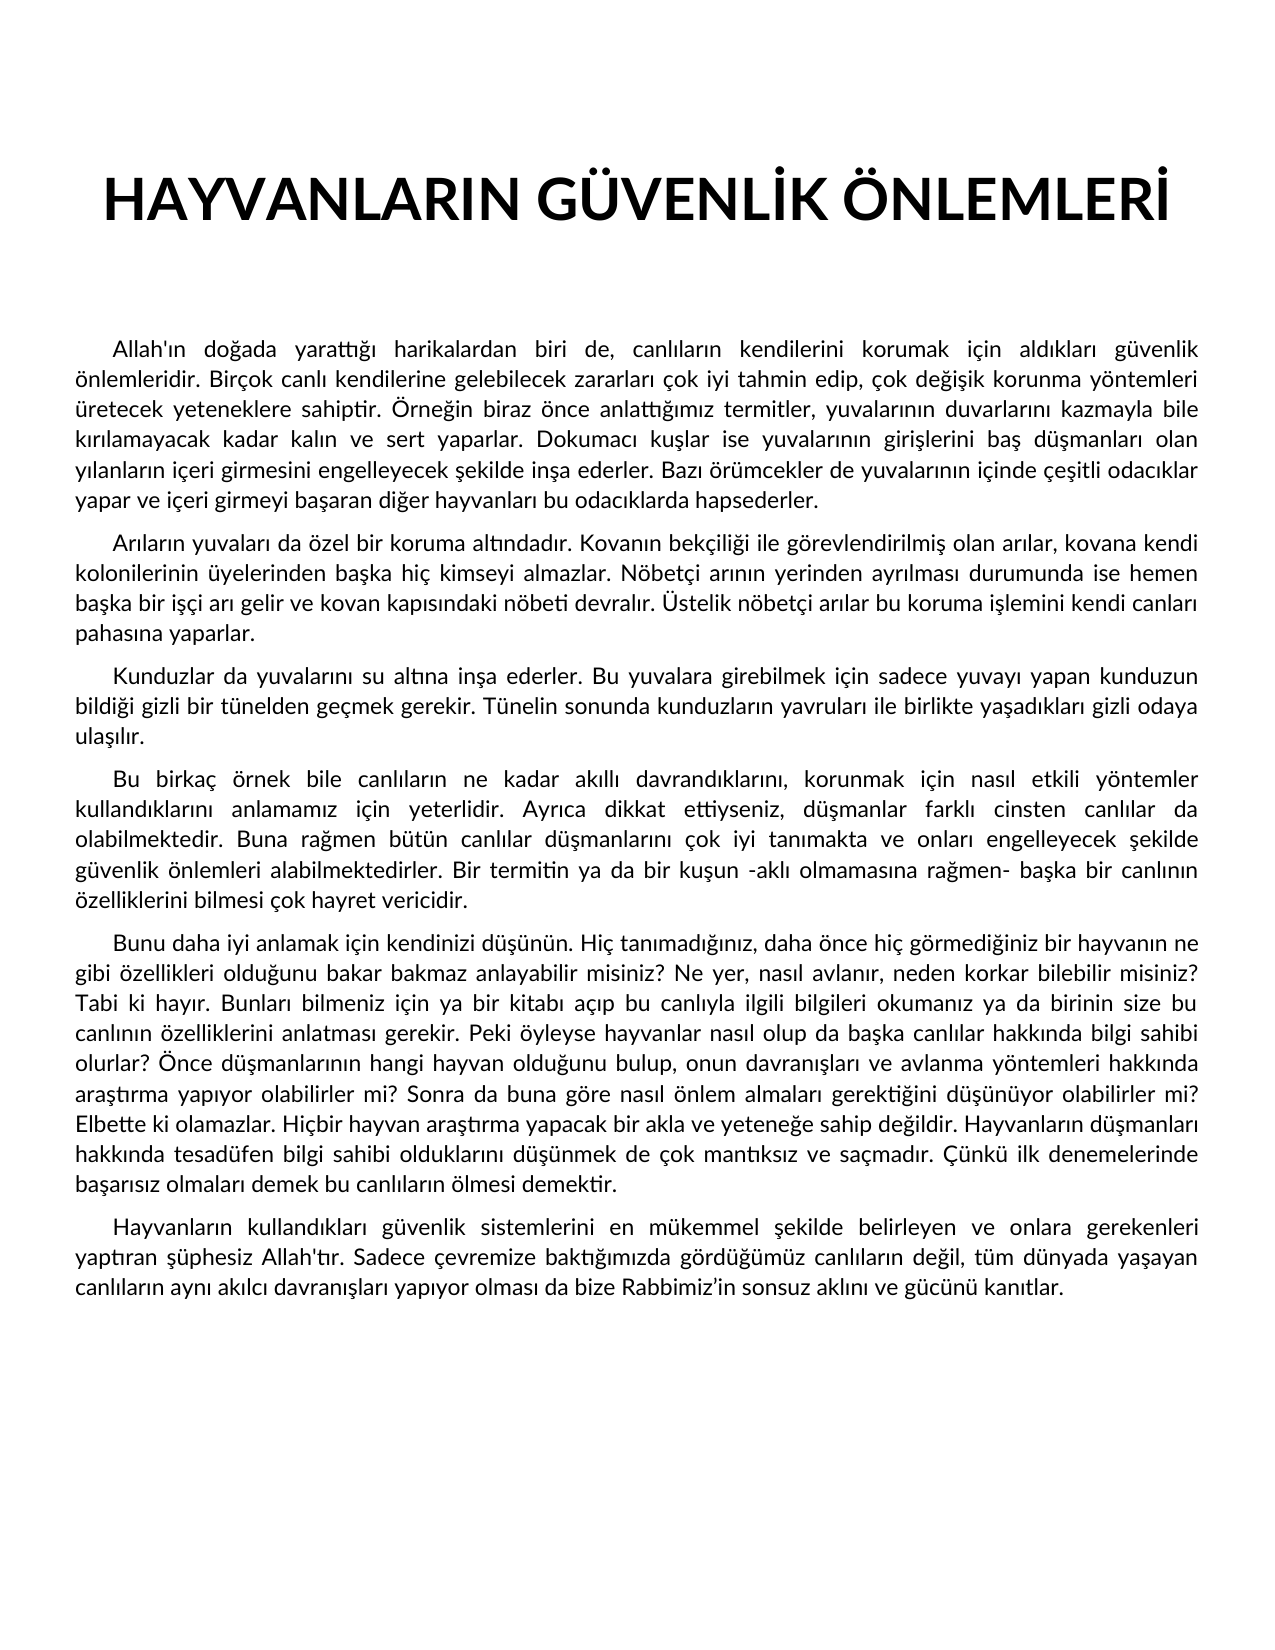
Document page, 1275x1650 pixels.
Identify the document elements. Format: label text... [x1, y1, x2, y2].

text Allah'ın doğada yarattığı harikalardan biri de, canlıların kendilerini korumak için aldıkları güvenlik önlemleridir. Birçok canlı kendilerine gelebilecek zararları çok iyi tahmin edip, çok değişik korunma yöntemleri üretecek yeteneklere sahiptir. Örneğin biraz önce anlattığımız termitler, yuvalarının duvarlarını kazmayla bile kırılamayacak kadar kalın ve sert yaparlar. Dokumacı kuşlar ise yuvalarının girişlerini baş düşmanları olan yılanların içeri girmesini engelleyecek şekilde inşa ederler. Bazı örümcekler de yuvalarının içinde çeşitli odacıklar yapar ve içeri girmeyi başaran diğer hayvanları bu odacıklarda hapsederler. [75, 334, 1200, 513]
text Bu birkaç örnek bile canlıların ne kadar akıllı davrandıklarını, korunmak için nasıl etkili yöntemler kullandıklarını anlamamız için yeterlidir. Ayrıca dikkat ettiyseniz, düşmanlar farklı cinsten canlılar da olabilmektedir. Buna rağmen bütün canlılar düşmanlarını çok iyi tanımakta ve onları engelleyecek şekilde güvenlik önlemleri alabilmektedirler. Bir termitin ya da bir kuşun -aklı olmamasına rağmen- başka bir canlının özelliklerini bilmesi çok hayret vericidir. [75, 765, 1200, 913]
text Bunu daha iyi anlamak için kendinizi düşünün. Hiç tanımadığınız, daha önce hiç görmediğiniz bir hayvanın ne gibi özellikleri olduğunu bakar bakmaz anlayabilir misiniz? Ne yer, nasıl avlanır, neden korkar bilebilir misiniz? Tabi ki hayır. Bunları bilmeniz için ya bir kitabı açıp bu canlıyla ilgili bilgileri okumanız ya da birinin size bu canlının özelliklerini anlatması gerekir. Peki öyleyse hayvanlar nasıl olup da başka canlılar hakkında bilgi sahibi olurlar? Önce düşmanlarının hangi hayvan olduğunu bulup, onun davranışları ve avlanma yöntemleri hakkında araştırma yapıyor olabilirler mi? Sonra da buna göre nasıl önlem almaları gerektiğini düşünüyor olabilirler mi? Elbette ki olamazlar. Hiçbir hayvan araştırma yapacak bir akla ve yeteneğe sahip değildir. Hayvanların düşmanları hakkında tesadüfen bilgi sahibi olduklarını düşünmek de çok mantıksız ve saçmadır. Çünkü ilk denemelerinde başarısız olmaları demek bu canlıların ölmesi demektir. [75, 928, 1200, 1197]
text Arıların yuvaları da özel bir koruma altındadır. Kovanın bekçiliği ile görevlendirilmiş olan arılar, kovana kendi kolonilerinin üyelerinden başka hiç kimseyi almazlar. Nöbetçi arının yerinden ayrılması durumunda ise hemen başka bir işçi arı gelir ve kovan kapısındaki nöbeti devralır. Üstelik nöbetçi arılar bu koruma işlemini kendi canları pahasına yaparlar. [75, 528, 1200, 646]
subtitle HAYVANLARIN GÜVENLİK ÖNLEMLERİ [75, 162, 1200, 232]
text Hayvanların kullandıkları güvenlik sistemlerini en mükemmel şekilde belirleyen ve onlara gerekenleri yaptıran şüphesiz Allah'tır. Sadece çevremize baktığımızda gördüğümüz canlıların değil, tüm dünyada yaşayan canlıların aynı akılcı davranışları yapıyor olması da bize Rabbimiz’in sonsuz aklını ve gücünü kanıtlar. [75, 1213, 1200, 1301]
text Kunduzlar da yuvalarını su altına inşa ederler. Bu yuvalara girebilmek için sadece yuvayı yapan kunduzun bildiği gizli bir tünelden geçmek gerekir. Tünelin sonunda kunduzların yavruları ile birlikte yaşadıkları gizli odaya ulaşılır. [75, 662, 1200, 749]
